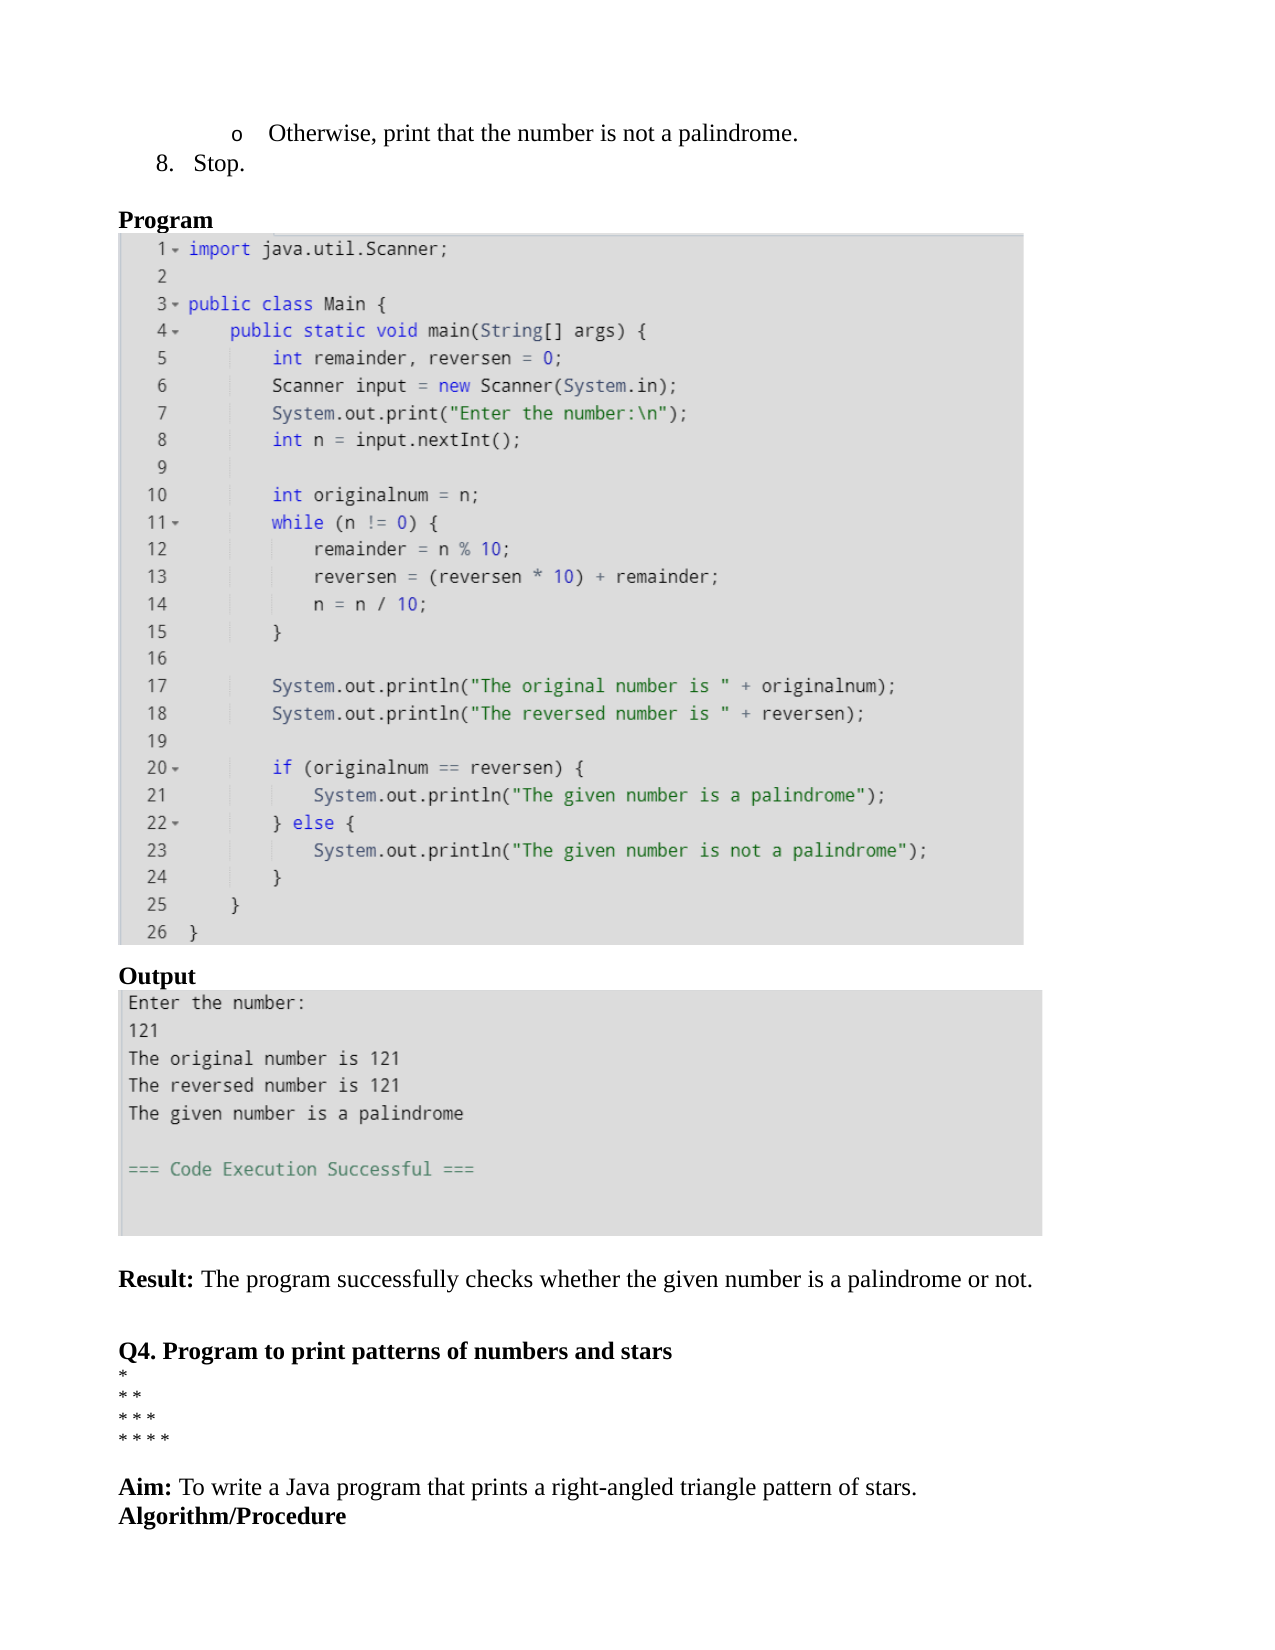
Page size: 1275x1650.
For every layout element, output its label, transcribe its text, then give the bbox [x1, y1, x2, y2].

text * * * * [118, 1429, 1157, 1451]
text Output [118, 961, 1157, 990]
text * * [118, 1386, 1157, 1408]
text Algorithm/Procedure [118, 1501, 1157, 1530]
text * [118, 1364, 1157, 1386]
text Aim: To write a Java program that prints a right-angled triangle pattern of stars. [118, 1472, 1157, 1501]
text Q4. Program to print patterns of numbers and stars [118, 1336, 1157, 1364]
list Otherwise, print that the number is not a palindrome. [231, 118, 1157, 148]
text Program [118, 205, 1157, 234]
list Stop. [156, 148, 1157, 176]
text Result: The program successfully checks whether the given number is a palindrome or not. [118, 1264, 1157, 1293]
text * * * [118, 1408, 1157, 1429]
